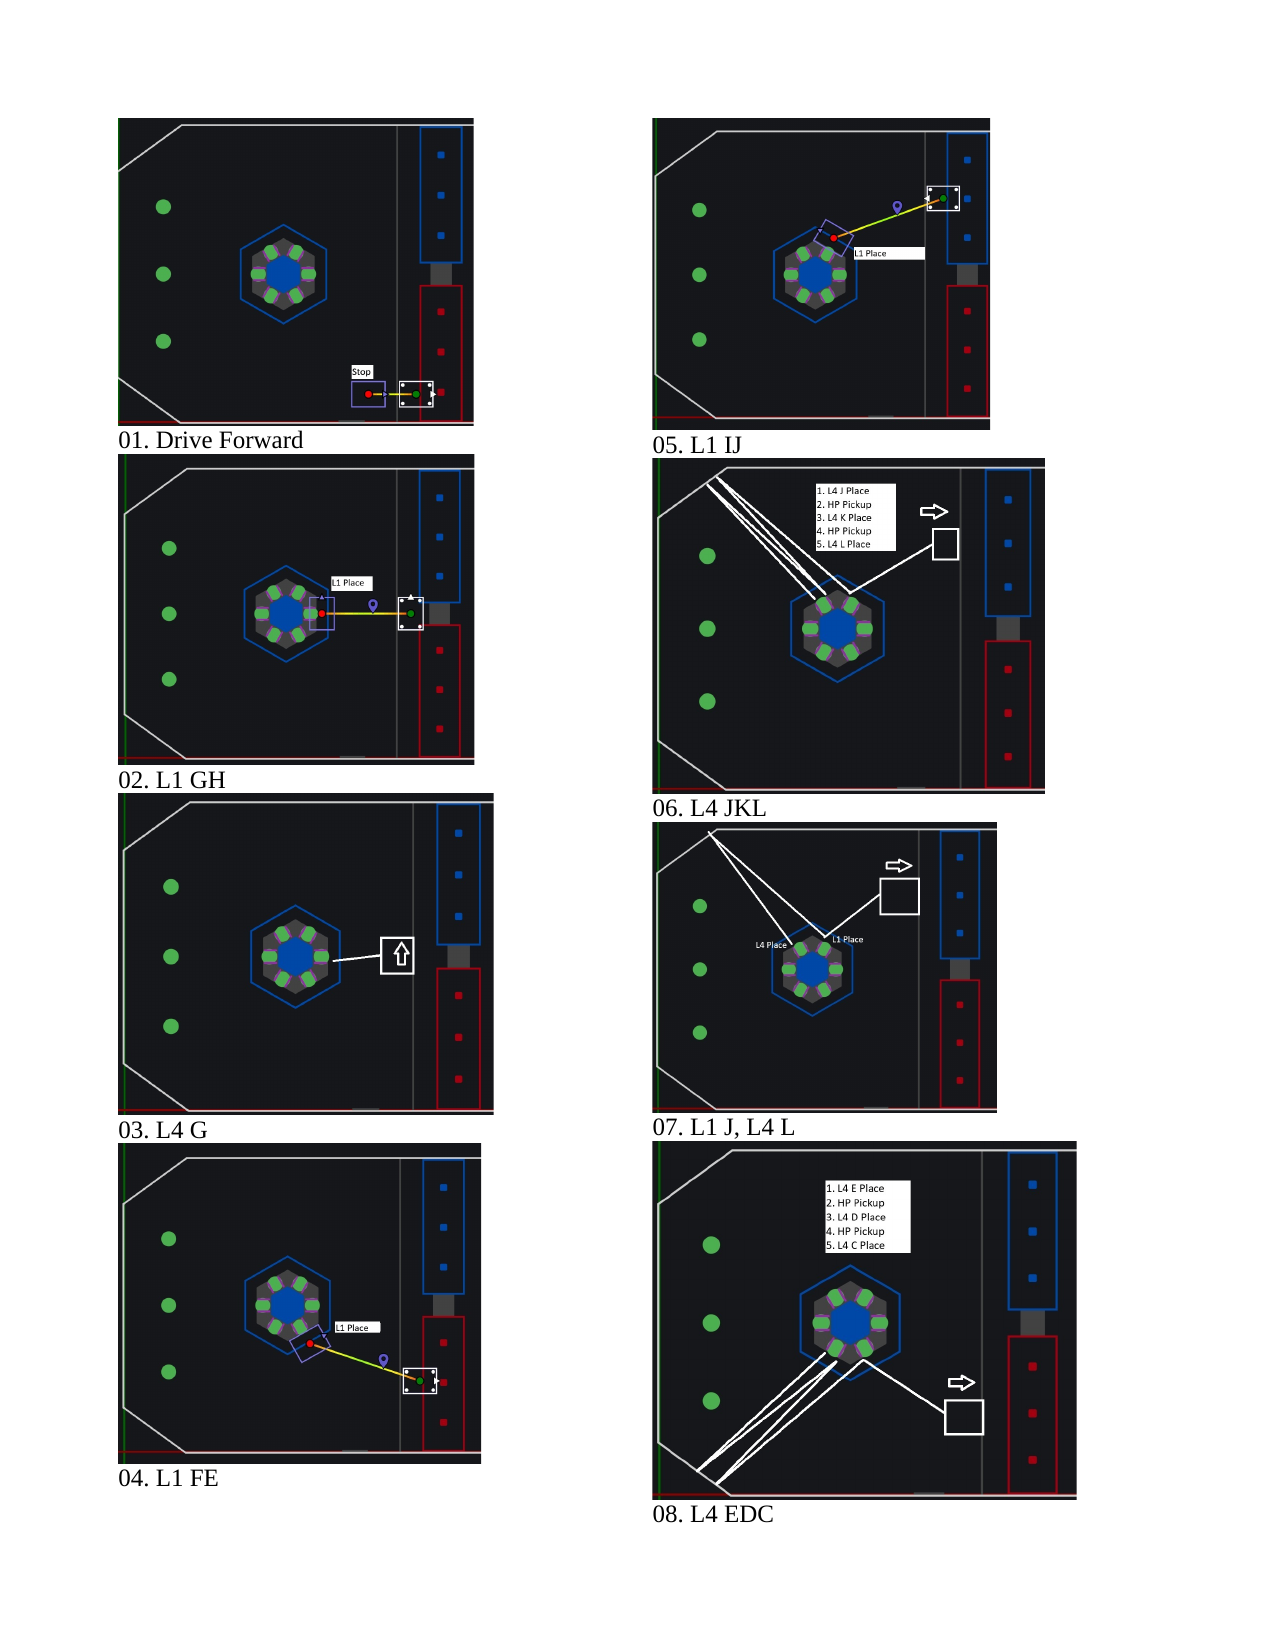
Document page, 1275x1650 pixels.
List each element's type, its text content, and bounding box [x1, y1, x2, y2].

picture [118, 793, 494, 1115]
text 06. L4 JKL [652, 793, 1157, 822]
text 07. L1 J, L4 L [652, 1112, 1157, 1141]
text 05. L1 IJ [652, 430, 1157, 458]
text 03. L4 G [118, 1115, 622, 1143]
picture [652, 822, 997, 1113]
text 02. L1 GH [118, 765, 622, 793]
text 04. L1 FE [118, 1463, 622, 1492]
picture [652, 118, 991, 430]
picture [652, 458, 1045, 794]
picture [652, 1141, 1077, 1500]
picture [118, 1143, 482, 1464]
text 01. Drive Forward [118, 426, 622, 454]
text 08. L4 EDC [652, 1499, 1157, 1528]
picture [118, 454, 475, 765]
picture [118, 118, 474, 426]
